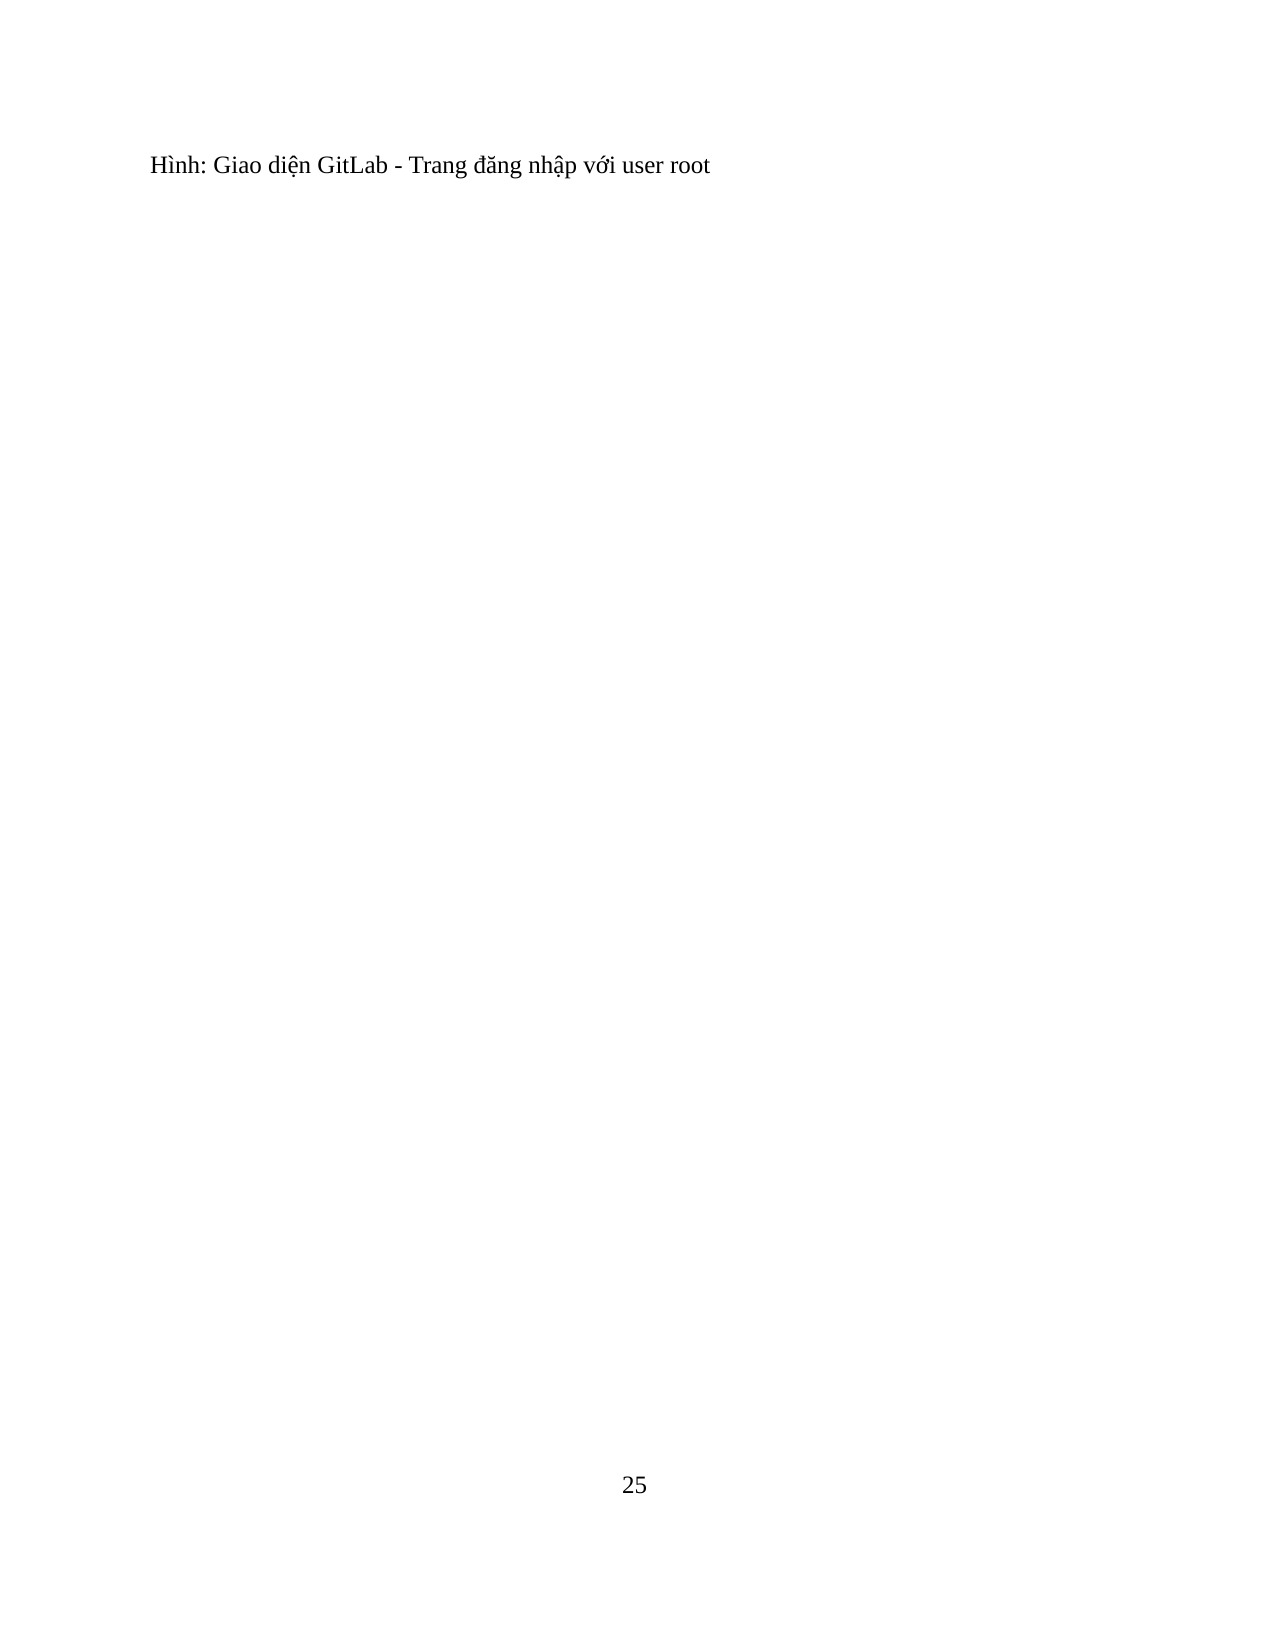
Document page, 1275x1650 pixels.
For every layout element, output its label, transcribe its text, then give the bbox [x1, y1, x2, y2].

text Hình: Giao diện GitLab - Trang đăng nhập với user root [150, 150, 1125, 179]
